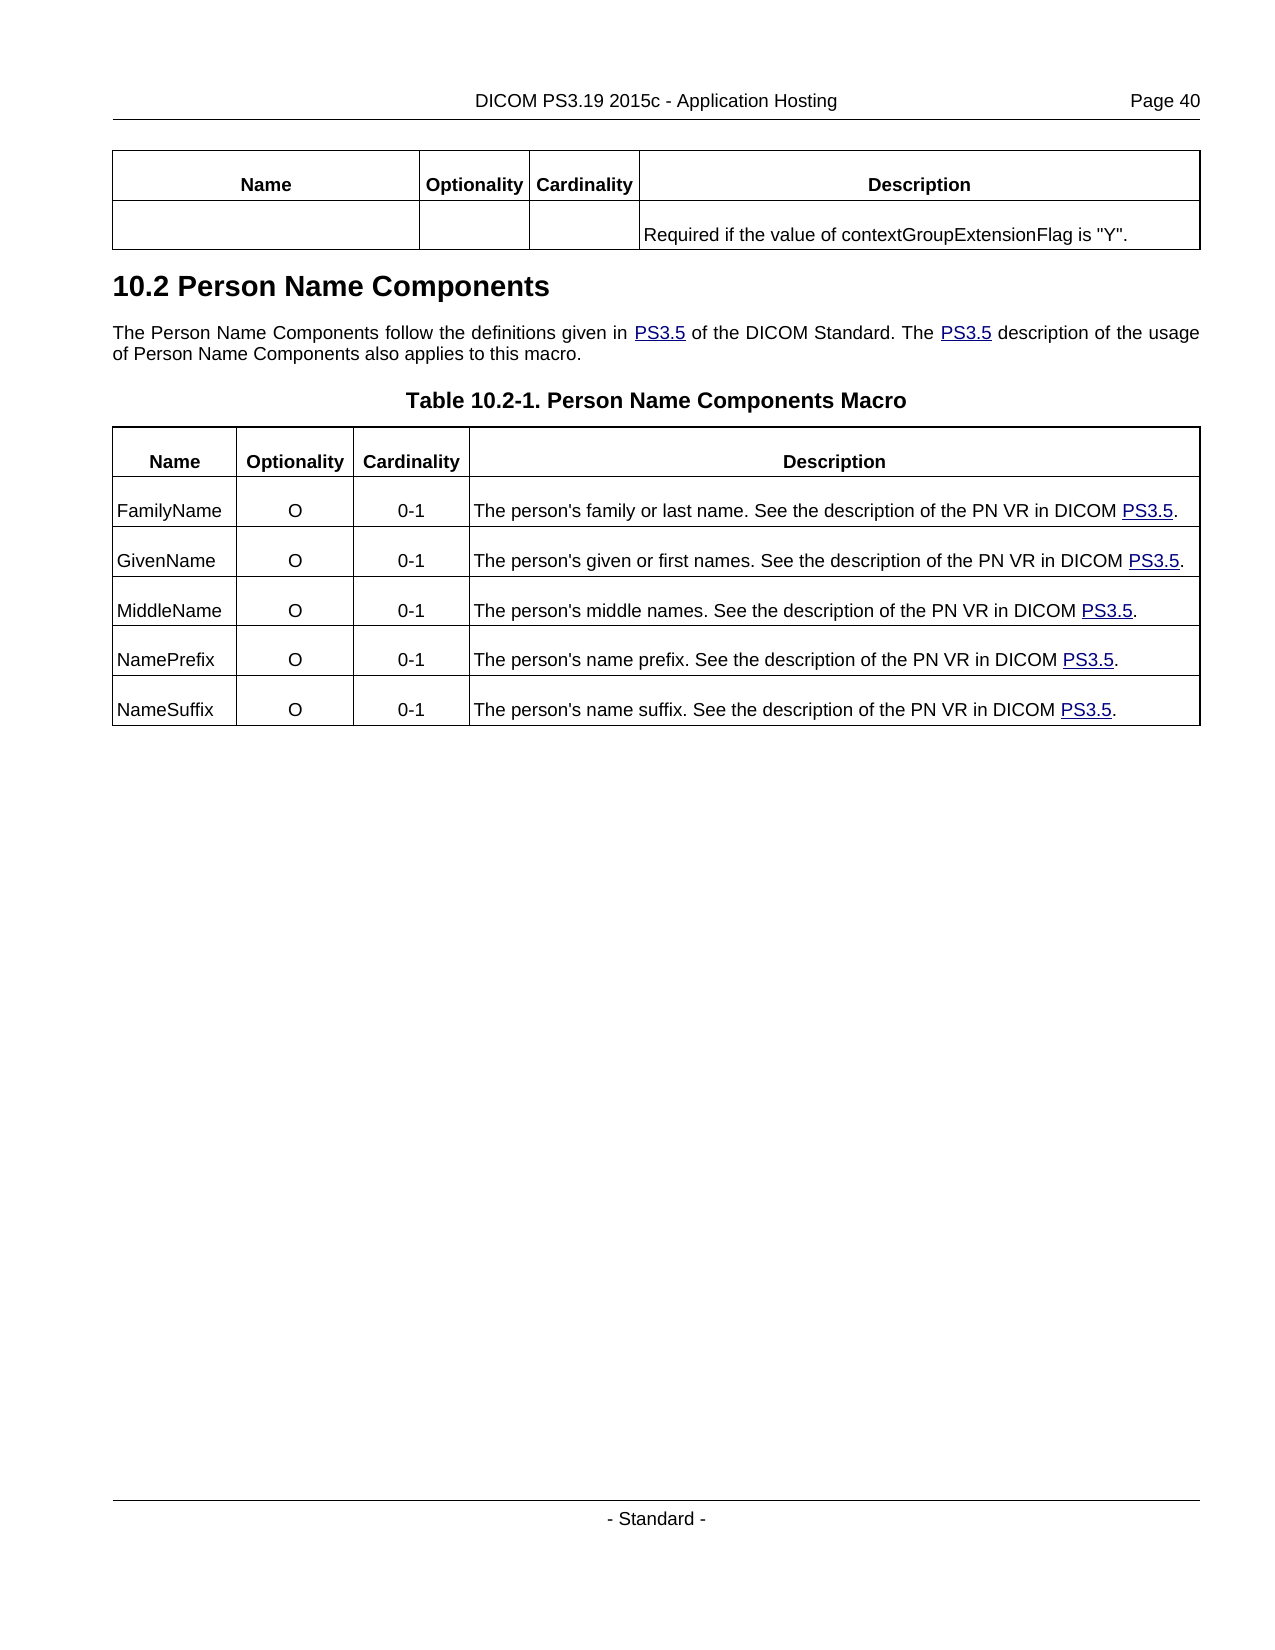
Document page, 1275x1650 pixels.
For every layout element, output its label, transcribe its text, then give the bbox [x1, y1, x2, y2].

table_header Description [640, 151, 1199, 200]
table_cell FamilyName [113, 477, 236, 526]
table_cell The person's name prefix. See the description of the PN VR in DICOM PS3.5. [470, 626, 1199, 675]
table_cell O [237, 477, 353, 526]
text Table 10.2-1. Person Name Components Macro [112, 387, 1200, 413]
table_cell O [237, 676, 353, 724]
text The Person Name Components follow the definitions given in PS3.5 of the DICOM Standard. The PS3.5 description of the usage of Person Name Components also applies to this macro. [112, 321, 1200, 364]
table_header Optionality [237, 428, 353, 476]
table_header Cardinality [354, 428, 469, 476]
text 10.2 Person Name Components [112, 269, 1200, 303]
table_cell 0-1 [354, 626, 469, 675]
table_cell NameSuffix [113, 676, 236, 724]
table_cell 0-1 [354, 577, 469, 625]
table_cell [113, 201, 419, 249]
table_cell 0-1 [354, 676, 469, 724]
table_cell Required if the value of contextGroupExtensionFlag is "Y". [640, 201, 1199, 249]
table_cell The person's middle names. See the description of the PN VR in DICOM PS3.5. [470, 577, 1199, 625]
table_cell O [237, 577, 353, 625]
table_cell O [237, 626, 353, 675]
table_cell [420, 201, 529, 249]
table_cell O [237, 527, 353, 576]
table_header Name [113, 428, 236, 476]
table_cell 0-1 [354, 527, 469, 576]
table_header Name [113, 151, 419, 200]
table_cell 0-1 [354, 477, 469, 526]
table_header Cardinality [530, 151, 639, 200]
table_cell NamePrefix [113, 626, 236, 675]
table_cell The person's given or first names. See the description of the PN VR in DICOM PS3.5. [470, 527, 1199, 576]
table_cell The person's family or last name. See the description of the PN VR in DICOM PS3.5. [470, 477, 1199, 526]
table_header Description [470, 428, 1199, 476]
table_cell GivenName [113, 527, 236, 576]
table_header Optionality [420, 151, 529, 200]
table_cell The person's name suffix. See the description of the PN VR in DICOM PS3.5. [470, 676, 1199, 724]
table_cell [530, 201, 639, 249]
table_cell MiddleName [113, 577, 236, 625]
